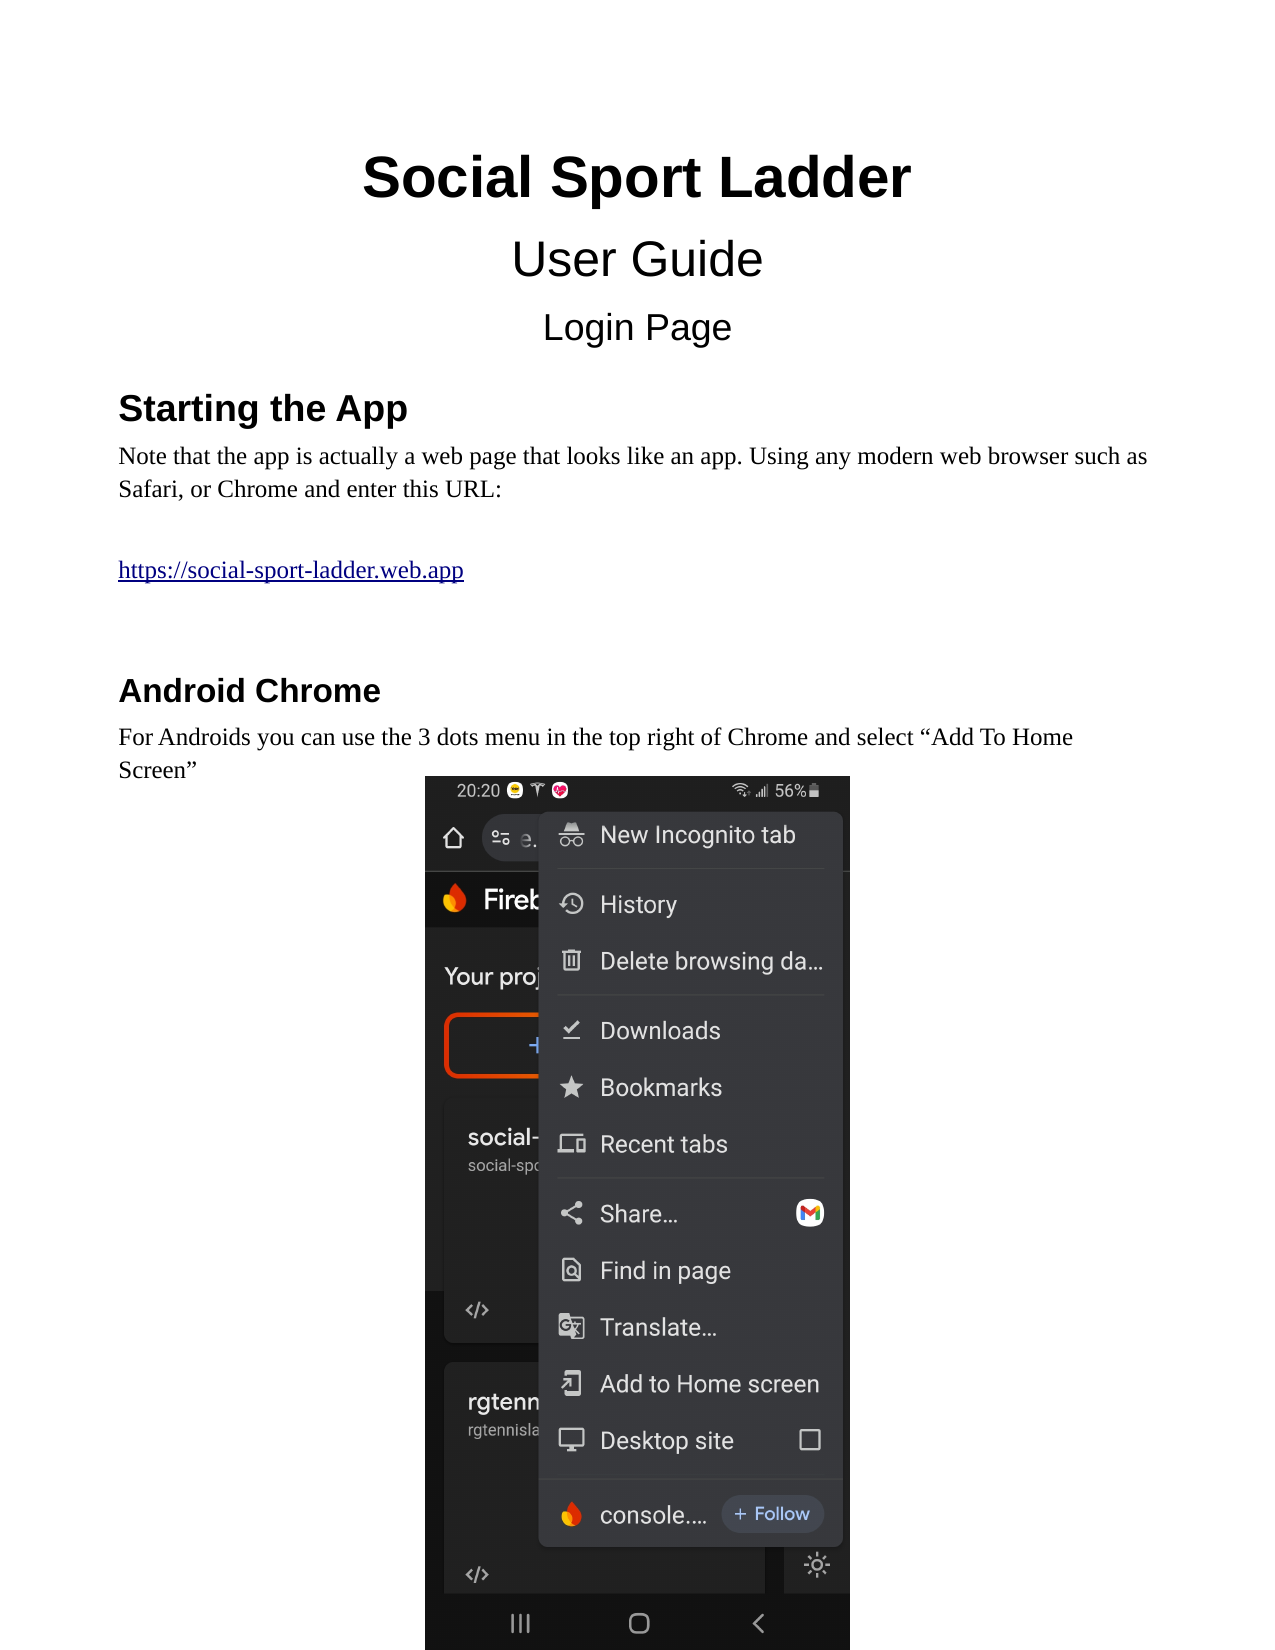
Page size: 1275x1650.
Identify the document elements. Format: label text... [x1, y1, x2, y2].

text Note that the app is actually a web page that looks like an app. Using any modern web browser such as Safari, or Chrome and enter this URL: [118, 441, 1157, 503]
subtitle Starting the App [118, 386, 1157, 429]
subtitle Login Page [118, 305, 1157, 348]
subtitle User Guide [118, 229, 1157, 286]
text For Androids you can use the 3 dots menu in the top right of Chrome and select “Add To Home Screen” [118, 722, 1157, 784]
subtitle Android Chrome [118, 671, 1157, 709]
text https://social-sport-ladder.web.app [118, 522, 1157, 584]
picture [425, 776, 850, 1650]
title Social Sport Ladder [118, 143, 1157, 210]
